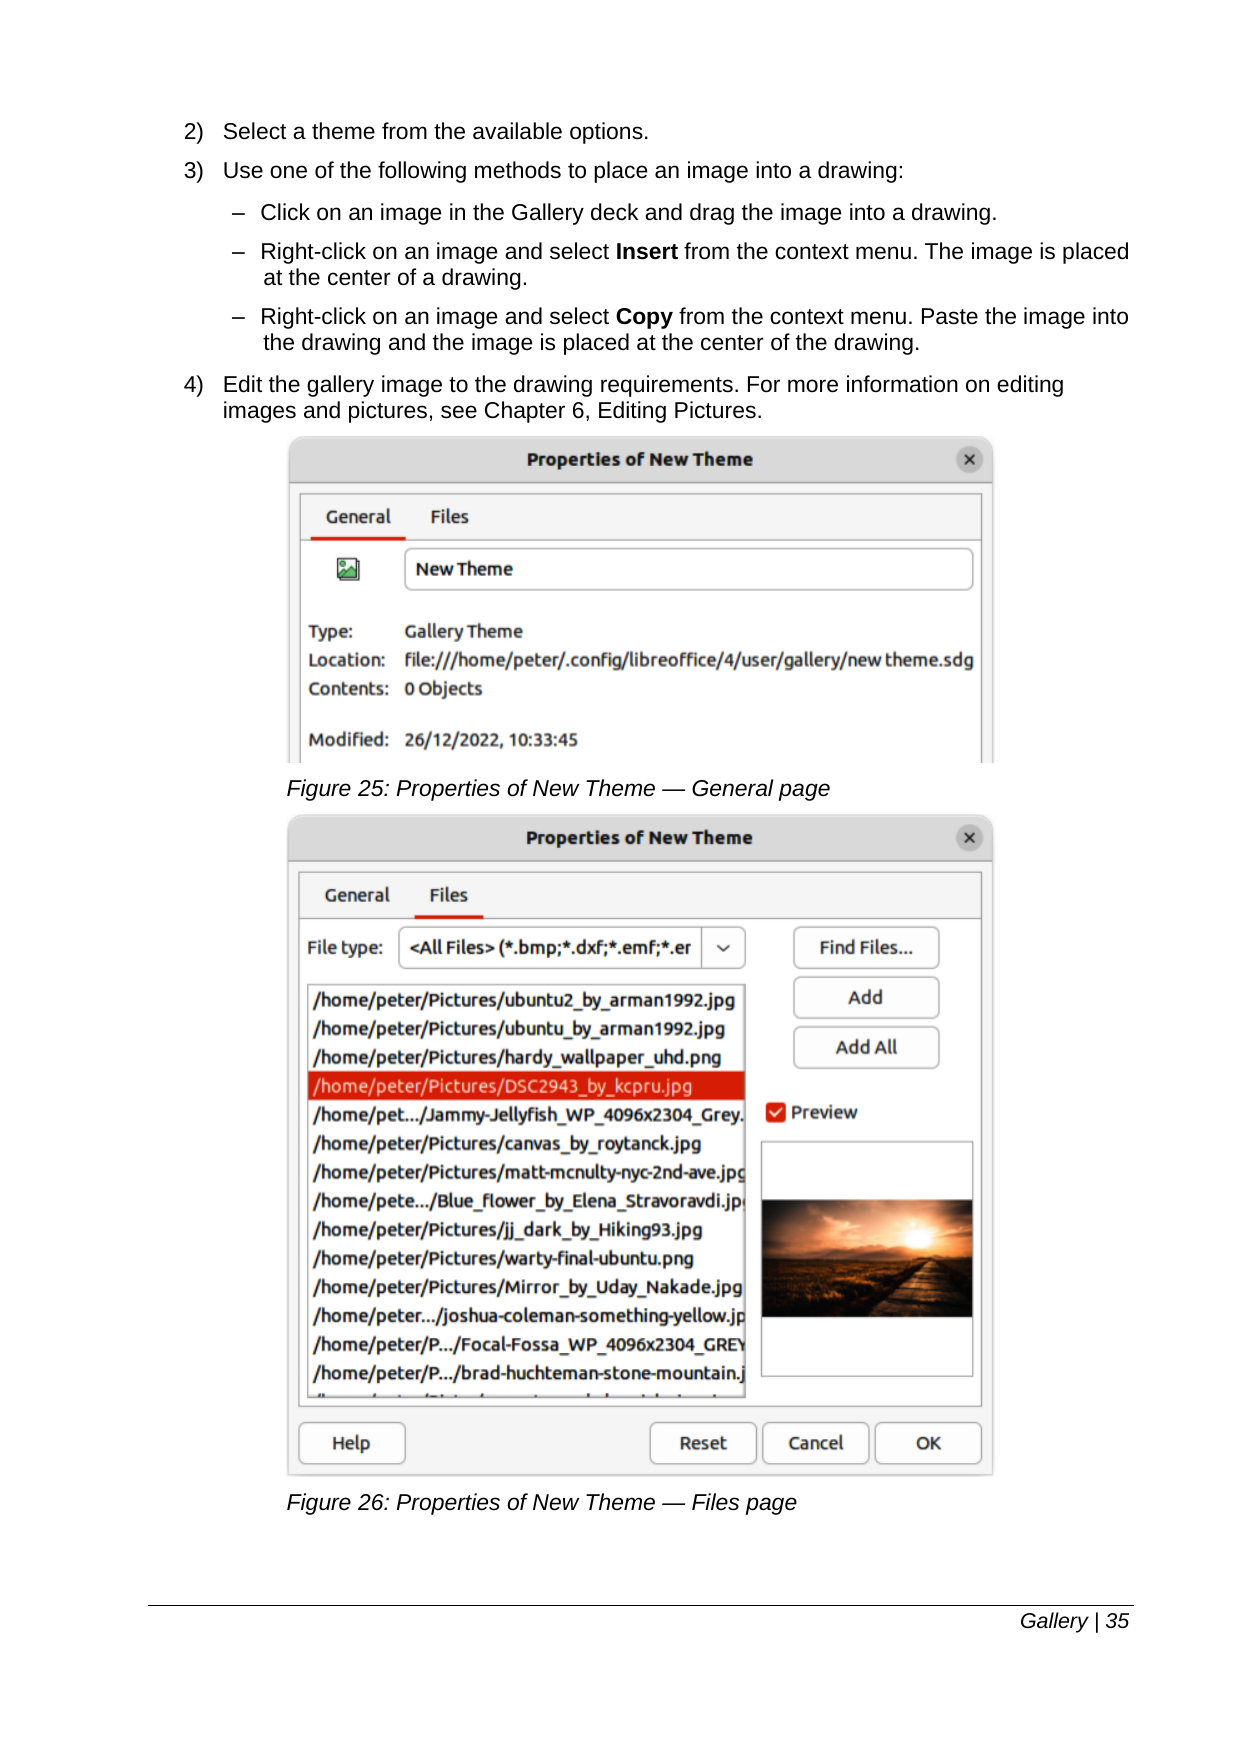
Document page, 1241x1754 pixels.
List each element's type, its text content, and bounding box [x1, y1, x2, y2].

text Figure 25: Properties of New Theme — General page [286, 775, 995, 802]
list Use one of the following methods to place an image into a drawing: [204, 157, 1134, 183]
picture [286, 436, 996, 763]
list Right-click on an image and select Copy from the context menu. Paste the image into the drawing and the image is placed at the center of the drawing. [229, 300, 1134, 358]
list Right-click on an image and select Insert from the context menu. The image is placed at the center of a drawing. [229, 235, 1134, 290]
picture [286, 814, 996, 1477]
list Edit the gallery image to the drawing requirements. For more information on editing images and pictures, see Chapter 6, Editing Pictures. [204, 371, 1134, 424]
list Select a theme from the available options. [204, 118, 1134, 144]
list Click on an image in the Gallery deck and drag the image into a drawing. [229, 196, 1134, 225]
text Figure 26: Properties of New Theme — Files page [286, 1489, 995, 1516]
